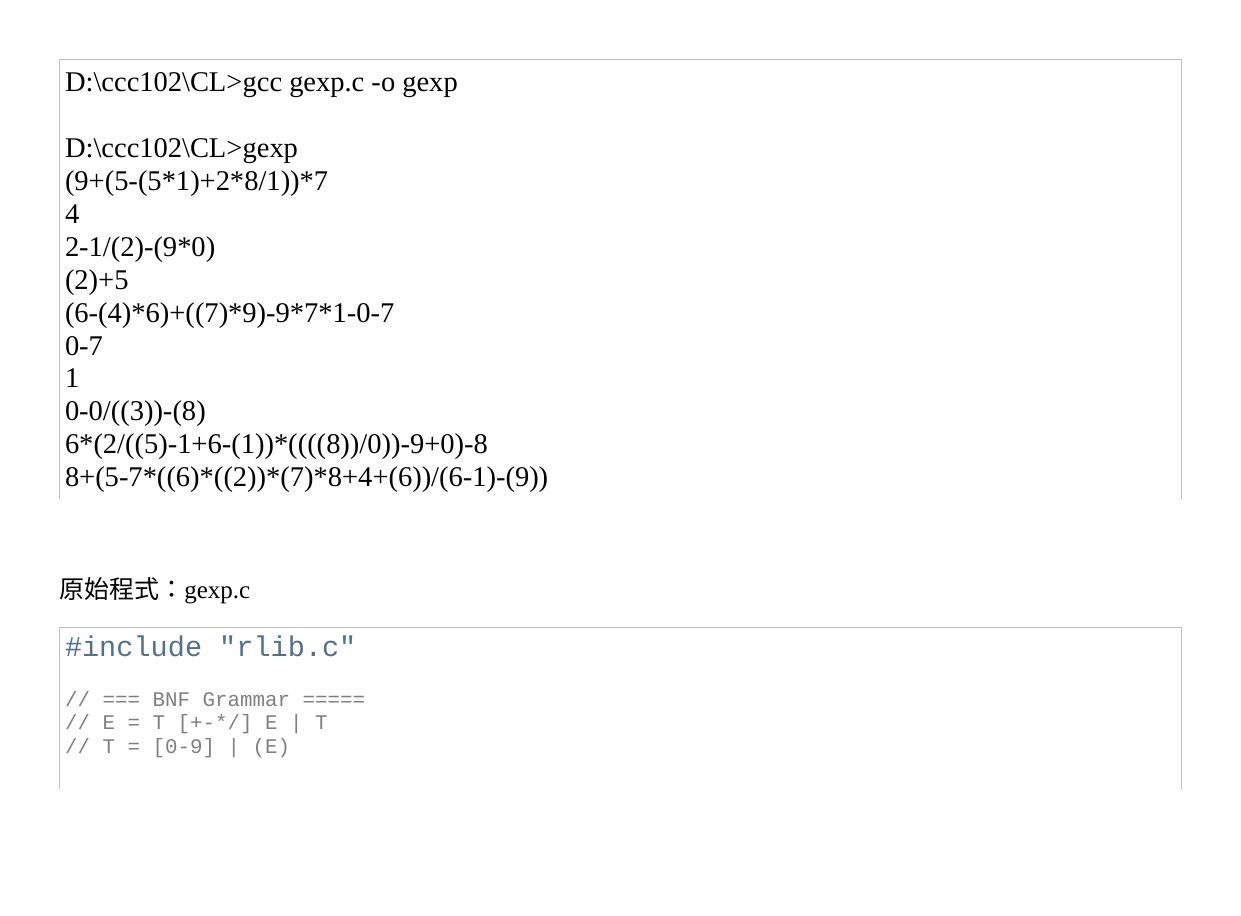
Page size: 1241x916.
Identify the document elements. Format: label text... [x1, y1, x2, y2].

table_header #include "rlib.c" // === BNF Grammar ===== // E = T [+-*/] E | T // T = [0-9] | (E) [60, 628, 1181, 789]
text 原始程式：gexp.c [59, 570, 1181, 606]
table_header D:\ccc102\CL>gcc gexp.c -o gexp D:\ccc102\CL>gexp (9+(5-(5*1)+2*8/1))*7 4 2-1/(2)-(9*0) (2)+5 (6-(4)*6)+((7)*9)-9*7*1-0-7 0-7 1 0-0/((3))-(8) 6*(2/((5)-1+6-(1))*((((8))/0))-9+0)-8 8+(5-7*((6)*((2))*(7)*8+4+(6))/(6-1)-(9)) [60, 60, 1181, 498]
